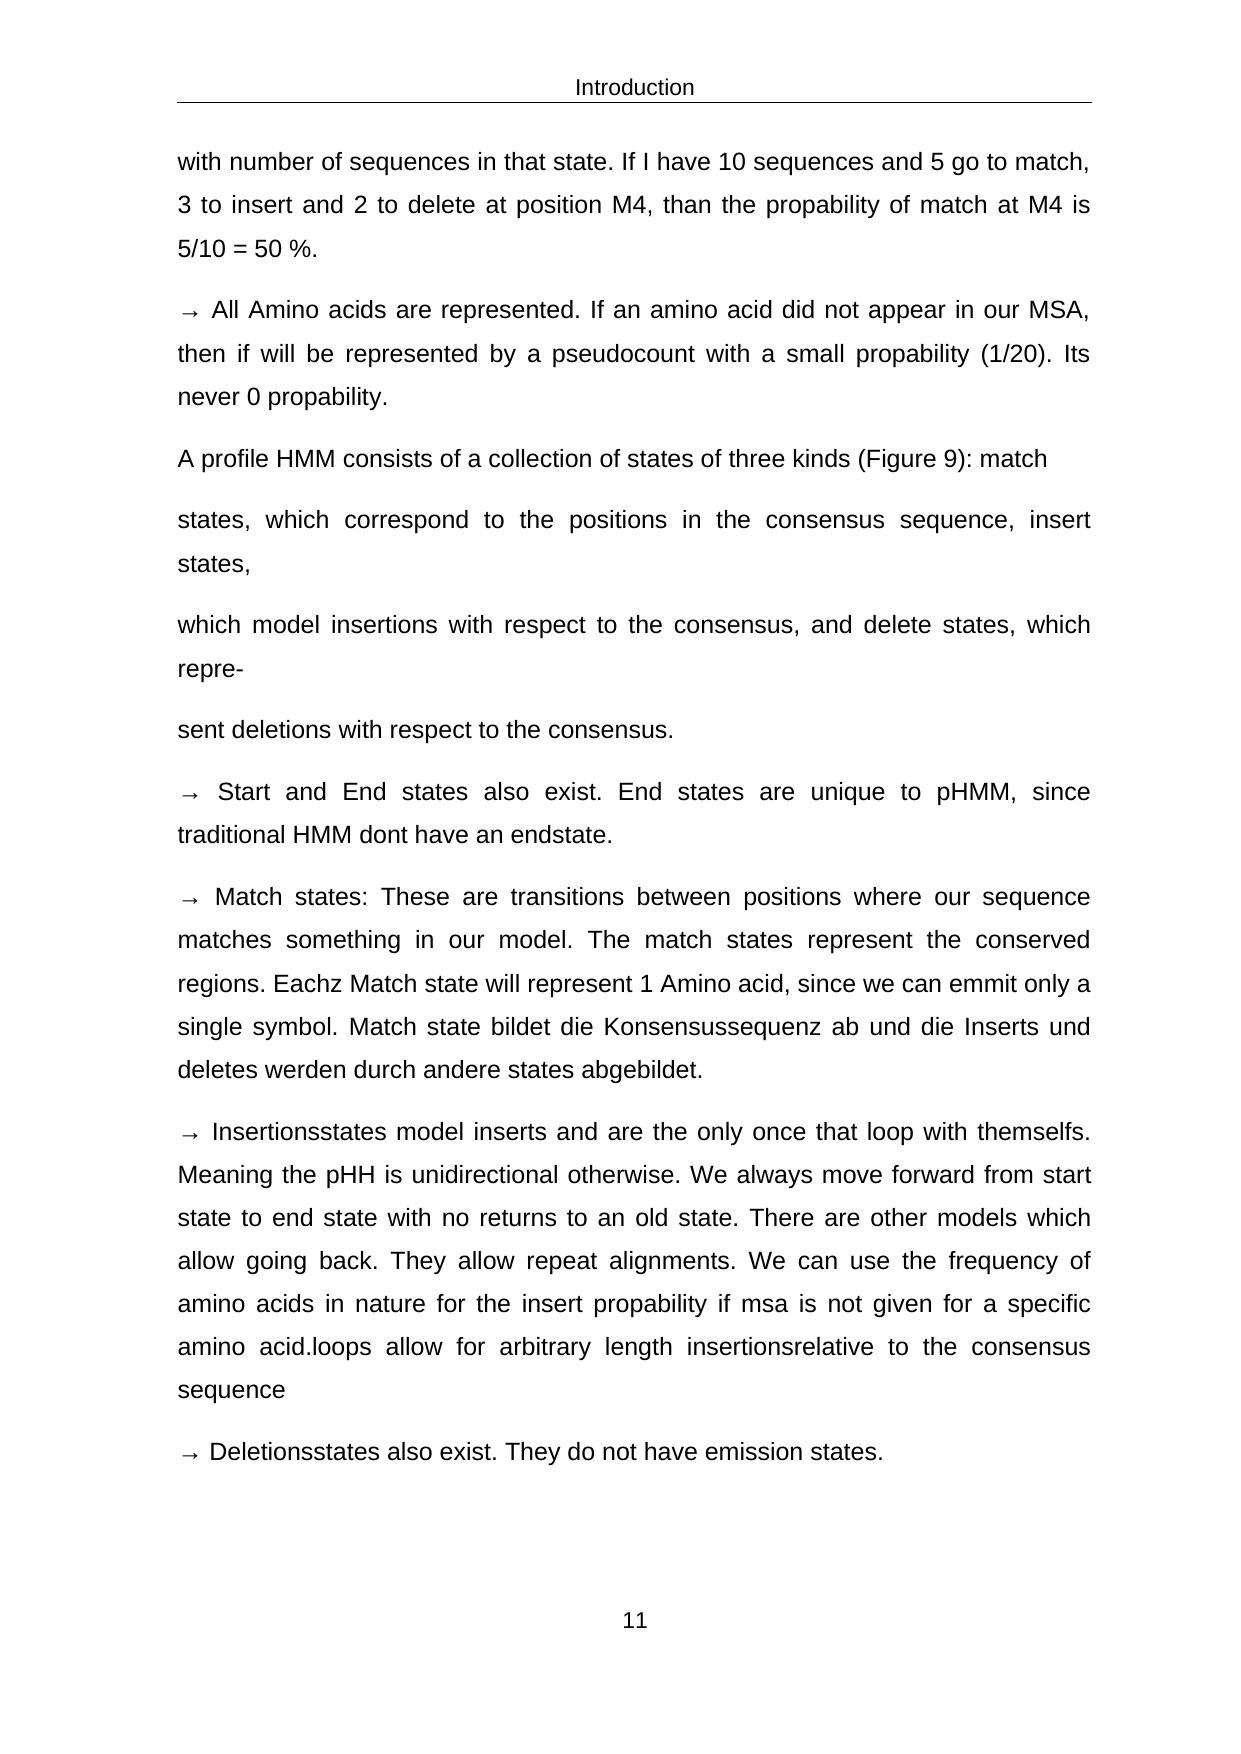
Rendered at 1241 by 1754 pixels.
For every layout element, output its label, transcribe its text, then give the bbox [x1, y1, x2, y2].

text states, which correspond to the positions in the consensus sequence, insert states, [177, 506, 1092, 577]
text with number of sequences in that state. If I have 10 sequences and 5 go to match, 3 to insert and 2 to delete at position M4, than the propability of match at M4 is 5/10 = 50 %. [177, 147, 1092, 262]
text → Match states: These are transitions between positions where our sequence matches something in our model. The match states represent the conserved regions. Eachz Match state will represent 1 Amino acid, since we can emmit only a single symbol. Match state bildet die Konsensussequenz ab und die Inserts und deletes werden durch andere states abgebildet. [177, 882, 1092, 1084]
text sent deletions with respect to the consensus. [177, 716, 1092, 744]
text A proﬁle HMM consists of a collection of states of three kinds (Figure 9): match [177, 444, 1092, 472]
text → Deletionsstates also exist. They do not have emission states. [177, 1437, 1092, 1466]
text → All Amino acids are represented. If an amino acid did not appear in our MSA, then if will be represented by a pseudocount with a small propability (1/20). Its never 0 propability. [177, 296, 1092, 411]
text → Insertionsstates model inserts and are the only once that loop with themselfs. Meaning the pHH is unidirectional otherwise. We always move forward from start state to end state with no returns to an old state. There are other models which allow going back. They allow repeat alignments. We can use the frequency of amino acids in nature for the insert propability if msa is not given for a specific amino acid.loops allow for arbitrary length insertionsrelative to the consensus sequence [177, 1117, 1092, 1404]
text which model insertions with respect to the consensus, and delete states, which repre- [177, 611, 1092, 682]
text → Start and End states also exist. End states are unique to pHMM, since traditional HMM dont have an endstate. [177, 777, 1092, 849]
